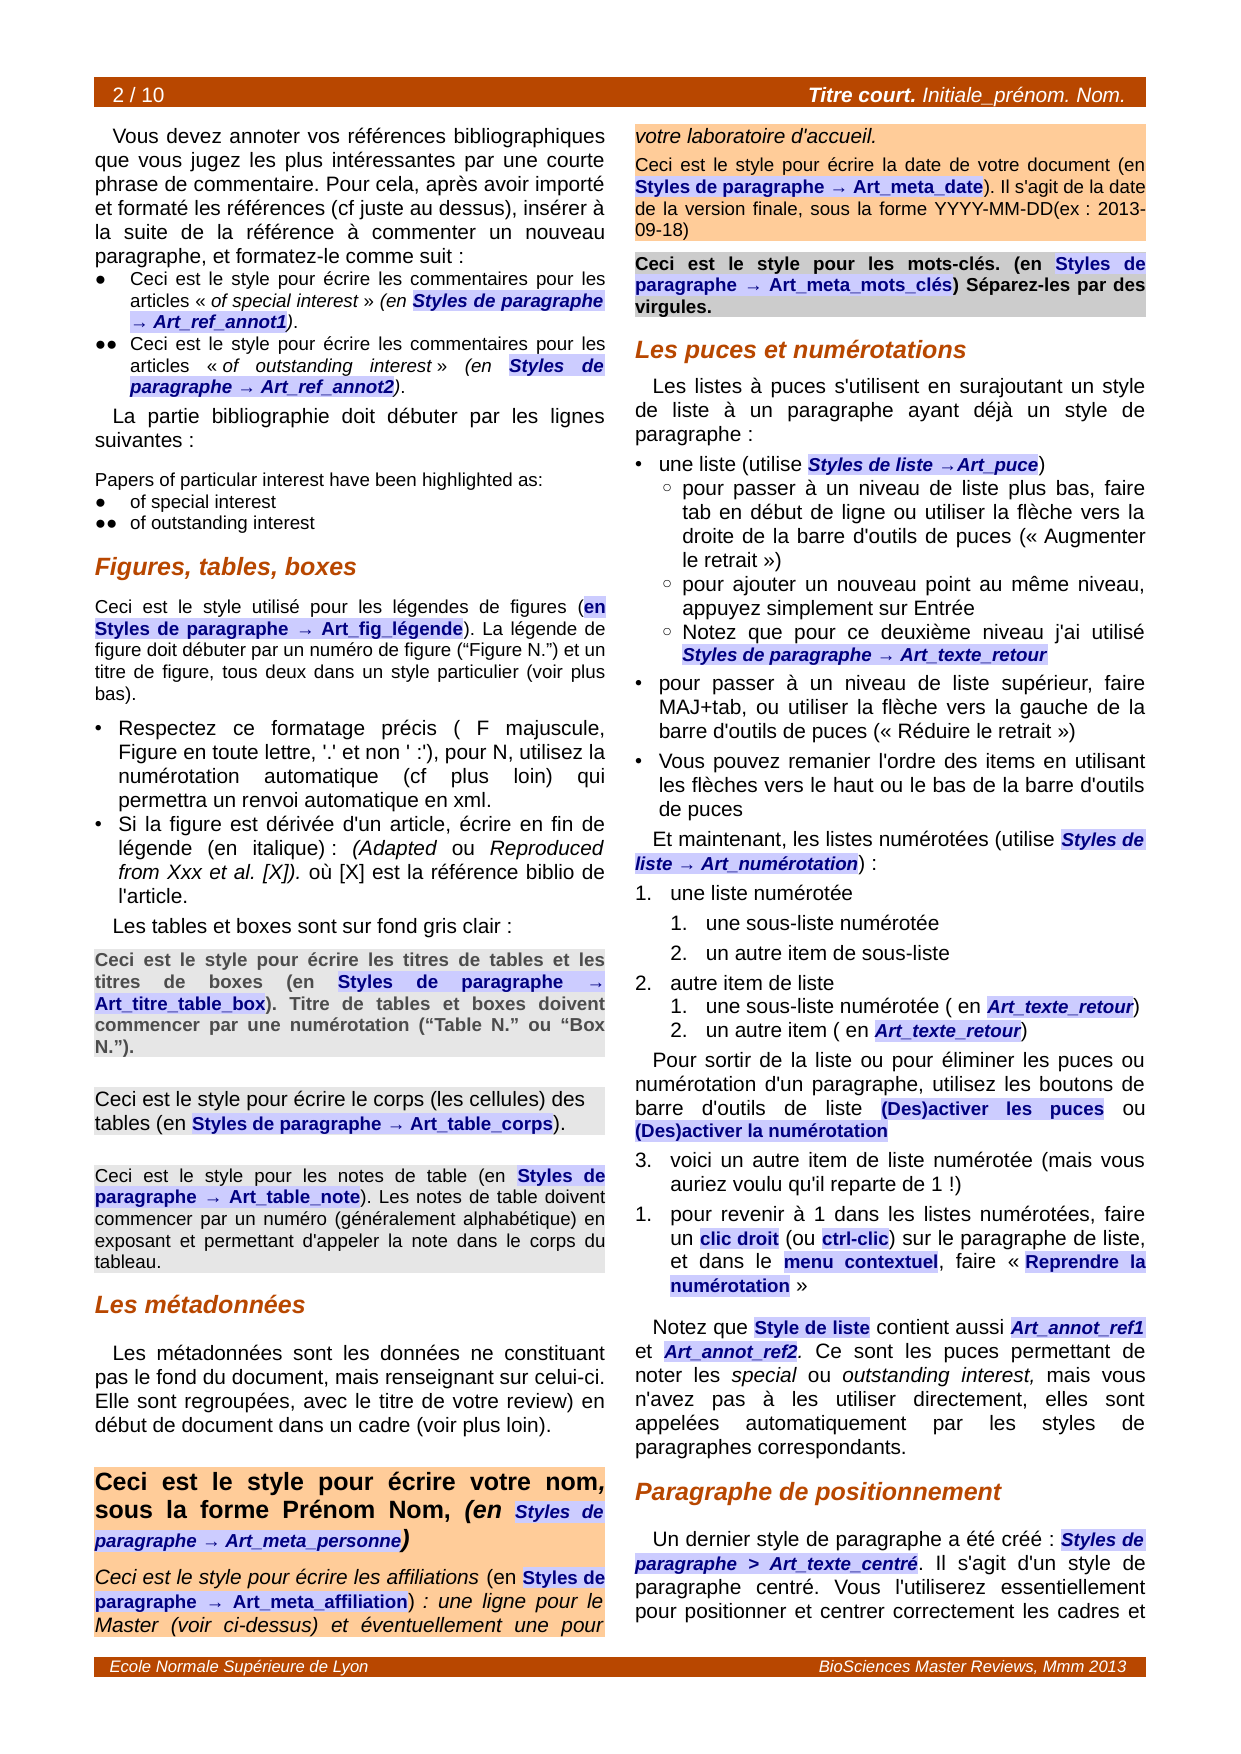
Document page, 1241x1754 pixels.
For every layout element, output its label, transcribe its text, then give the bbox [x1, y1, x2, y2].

list Ceci est le style pour écrire les commentaires pour les articles « of special interest » (en Styles de paragraphe → Art_ref_annot1). [94, 268, 605, 333]
list pour revenir à 1 dans les listes numérotées, faire un clic droit (ou ctrl-clic) sur le paragraphe de liste, et dans le menu contextuel, faire « Reprendre la numérotation » [635, 1201, 1146, 1297]
subtitle Figures, tables, boxes [94, 551, 605, 580]
text Vous devez annoter vos références bibliographiques que vous jugez les plus intéressantes par une courte phrase de commentaire. Pour cela, après avoir importé et formaté les références (cf juste au dessus), insérer à la suite de la référence à commenter un nouveau paragraphe, et formatez-le comme suit : [94, 124, 605, 268]
text Pour sortir de la liste ou pour éliminer les puces ou numérotation d'un paragraphe, utilisez les boutons de barre d'outils de liste (Des)activer les puces ou (Des)activer la numérotation [635, 1048, 1146, 1142]
list Vous pouvez remanier l'ordre des items en utilisant les flèches vers le haut ou le bas de la barre d'outils de puces [635, 749, 1146, 821]
text Ceci est le style pour les mots-clés. (en Styles de paragraphe → Art_meta_mots_clés) Séparez-les par des virgules. [635, 252, 1146, 317]
list pour passer à un niveau de liste supérieur, faire MAJ+tab, ou utiliser la flèche vers la gauche de la barre d'outils de puces (« Réduire le retrait ») [635, 671, 1146, 743]
text Ceci est le style pour écrire les affiliations (en Styles de paragraphe → Art_meta_affiliation) : une ligne pour le Master (voir ci-dessus) et éventuellement une pour [94, 1565, 605, 1637]
text La partie bibliographie doit débuter par les lignes suivantes : [94, 403, 605, 451]
text Ceci est le style utilisé pour les légendes de figures (en Styles de paragraphe → Art_fig_légende). La légende de figure doit débuter par un numéro de figure (“Figure N.”) et un titre de figure, tous deux dans un style particulier (voir plus bas). [94, 596, 605, 704]
text Notez que Style de liste contient aussi Art_annot_ref1 et Art_annot_ref2. Ce sont les puces permettant de noter les special ou outstanding interest, mais vous n'avez pas à les utiliser directement, elles sont appelées automatiquement par les styles de paragraphes correspondants. [635, 1315, 1146, 1459]
list of special interest [94, 491, 605, 512]
list Respectez ce formatage précis ( F majuscule, Figure en toute lettre, '.' et non ' :'), pour N, utilisez la numérotation automatique (cf plus loin) qui permettra un renvoi automatique en xml. [94, 716, 605, 812]
list une sous-liste numérotée [670, 911, 1146, 934]
list un autre item ( en Art_texte_retour) [670, 1018, 1146, 1042]
text Papers of particular interest have been highlighted as: [94, 469, 605, 491]
text Ceci est le style pour écrire le corps (les cellules) des tables (en Styles de paragraphe → Art_table_corps). [94, 1087, 605, 1135]
text Et maintenant, les listes numérotées (utilise Styles de liste → Art_numérotation) : [635, 827, 1146, 875]
text Un dernier style de paragraphe a été créé : Styles de paragraphe > Art_texte_centré. Il s'agit d'un style de paragraphe centré. Vous l'utiliserez essentiellement pour positionner et centrer correctement les cadres et [635, 1527, 1146, 1623]
list Si la figure est dérivée d'un article, écrire en fin de légende (en italique) : (Adapted ou Reproduced from Xxx et al. [X]). où [X] est la référence biblio de l'article. [94, 812, 605, 908]
text Les listes à puces s'utilisent en surajoutant un style de liste à un paragraphe ayant déjà un style de paragraphe : [635, 374, 1146, 446]
subtitle Les puces et numérotations [635, 335, 1146, 363]
text Ceci est le style pour écrire les titres de tables et les titres de boxes (en Styles de paragraphe → Art_titre_table_box). Titre de tables et boxes doivent commencer par une numérotation (“Table N.” ou “Box N.”). [94, 949, 605, 1057]
text Les métadonnées sont les données ne constituant pas le fond du document, mais renseignant sur celui-ci. Elle sont regroupées, avec le titre de votre review) en début de document dans un cadre (voir plus loin). [94, 1341, 605, 1437]
text Ceci est le style pour les notes de table (en Styles de paragraphe → Art_table_note). Les notes de table doivent commencer par un numéro (généralement alphabétique) en exposant et permettant d'appeler la note dans le corps du tableau. [94, 1165, 605, 1273]
list pour passer à un niveau de liste plus bas, faire tab en début de ligne ou utiliser la flèche vers la droite de la barre d'outils de puces (« Augmenter le retrait ») [658, 476, 1146, 571]
list of outstanding interest [94, 512, 605, 534]
list un autre item de sous-liste [670, 941, 1146, 964]
subtitle Les métadonnées [94, 1290, 605, 1319]
list Ceci est le style pour écrire les commentaires pour les articles « of outstanding interest » (en Styles de paragraphe → Art_ref_annot2). [94, 333, 605, 397]
list voici un autre item de liste numérotée (mais vous auriez voulu qu'il reparte de 1 !) [635, 1148, 1146, 1196]
text Ceci est le style pour écrire la date de votre document (en Styles de paragraphe → Art_meta_date). Il s'agit de la date de la version finale, sous la forme YYYY-MM-DD(ex : 2013-09-18) [635, 154, 1146, 241]
text votre laboratoire d'accueil. [635, 124, 1146, 148]
list Notez que pour ce deuxième niveau j'ai utilisé Styles de paragraphe → Art_texte_retour [658, 619, 1146, 665]
list une liste (utilise Styles de liste →Art_puce) [635, 451, 1146, 476]
subtitle Paragraphe de positionnement [635, 1476, 1146, 1505]
list autre item de liste [635, 970, 1146, 994]
list une liste numérotée [635, 881, 1146, 905]
text Les tables et boxes sont sur fond gris clair : [94, 913, 605, 937]
list pour ajouter un nouveau point au même niveau, appuyez simplement sur Entrée [658, 571, 1146, 619]
list une sous-liste numérotée ( en Art_texte_retour) [670, 994, 1146, 1018]
text Ceci est le style pour écrire votre nom, sous la forme Prénom Nom, (en Styles de paragraphe → Art_meta_personne) [94, 1467, 605, 1553]
